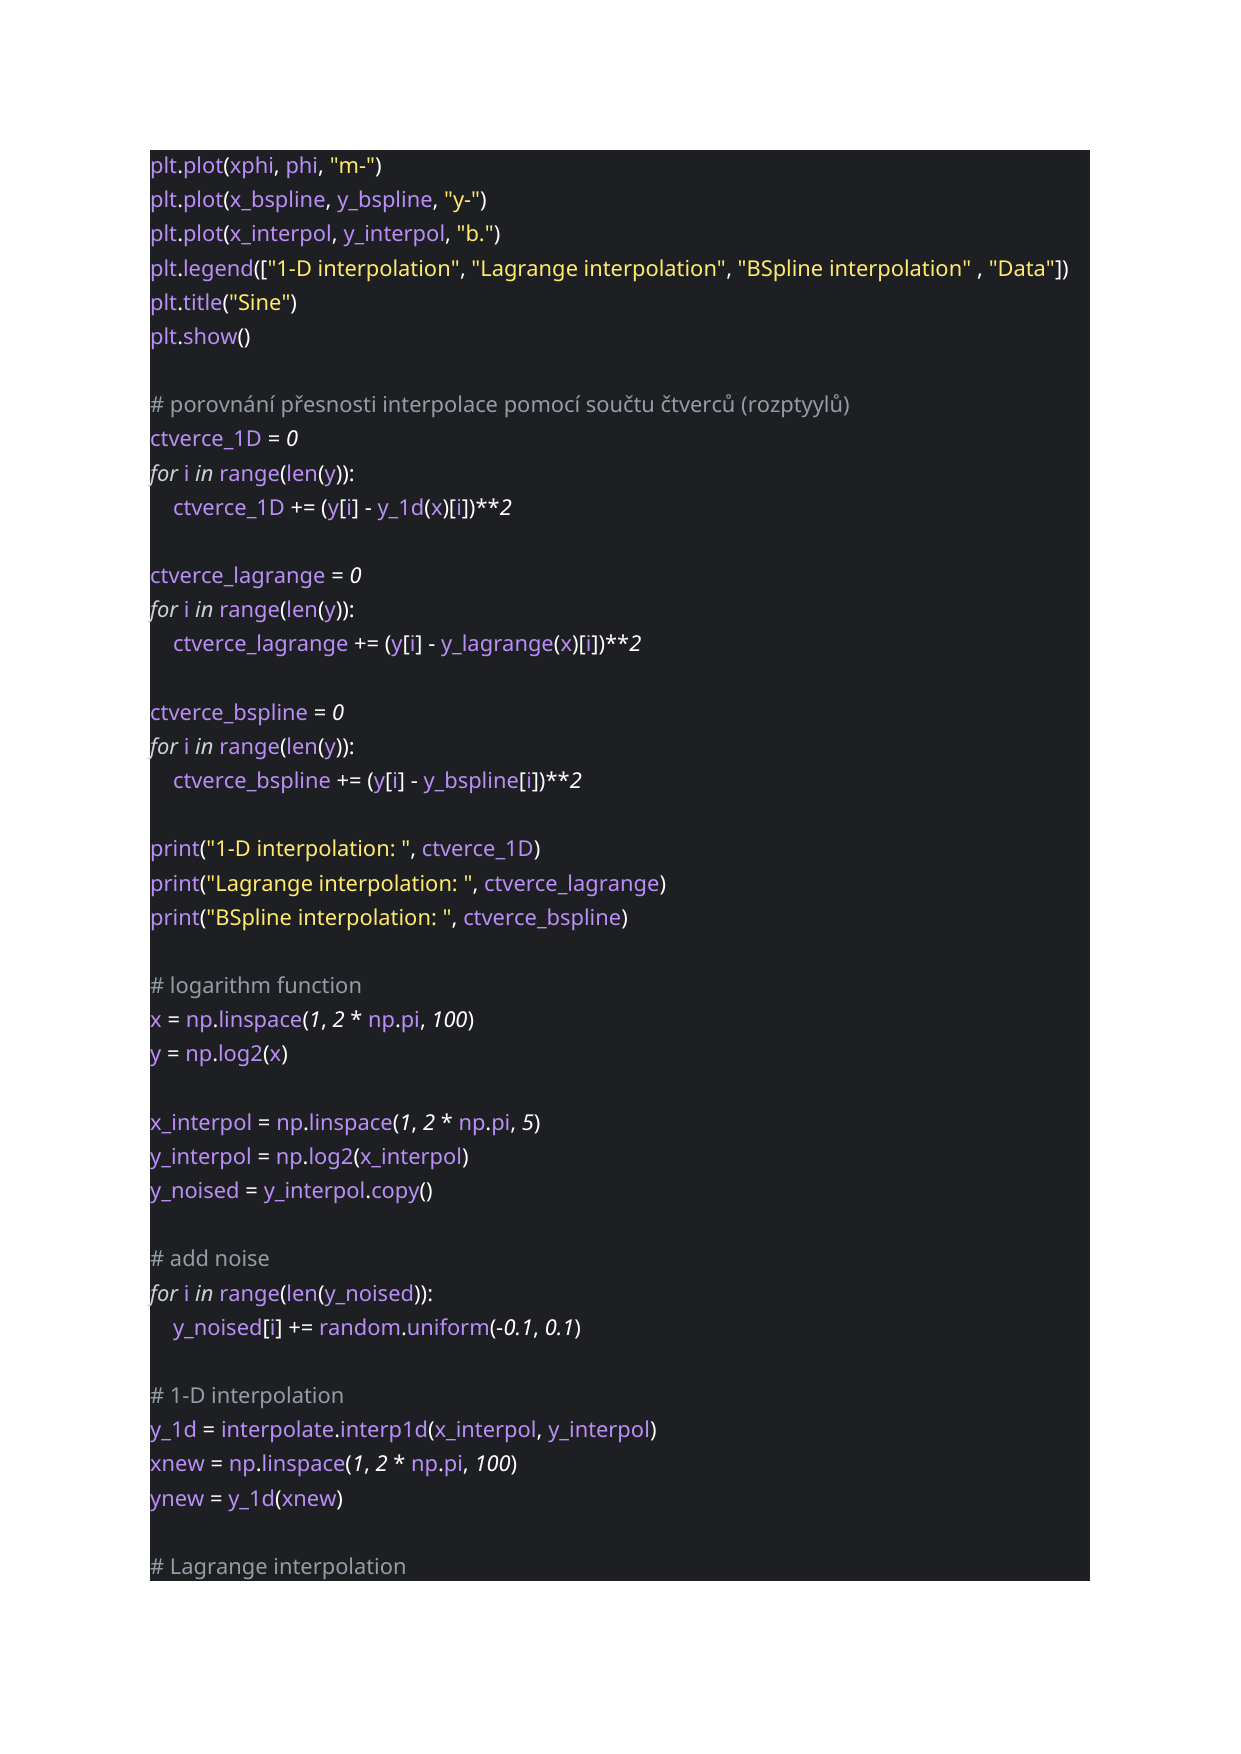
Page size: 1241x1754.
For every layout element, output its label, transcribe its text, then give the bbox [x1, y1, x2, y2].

text plt.plot(xphi, phi, "m-") plt.plot(x_bspline, y_bspline, "y-") plt.plot(x_interpol, y_interpol, "b.") plt.legend(["1-D interpolation", "Lagrange interpolation", "BSpline interpolation" , "Data"]) plt.title("Sine") plt.show() # porovnání přesnosti interpolace pomocí součtu čtverců (rozptyylů) ctverce_1D = 0 for i in range(len(y)): ctverce_1D += (y[i] - y_1d(x)[i])**2 ctverce_lagrange = 0 for i in range(len(y)): ctverce_lagrange += (y[i] - y_lagrange(x)[i])**2 ctverce_bspline = 0 for i in range(len(y)): ctverce_bspline += (y[i] - y_bspline[i])**2 print("1-D interpolation: ", ctverce_1D) print("Lagrange interpolation: ", ctverce_lagrange) print("BSpline interpolation: ", ctverce_bspline) # logarithm function x = np.linspace(1, 2 * np.pi, 100) y = np.log2(x) x_interpol = np.linspace(1, 2 * np.pi, 5) y_interpol = np.log2(x_interpol) y_noised = y_interpol.copy() # add noise for i in range(len(y_noised)): y_noised[i] += random.uniform(-0.1, 0.1) # 1-D interpolation y_1d = interpolate.interp1d(x_interpol, y_interpol) xnew = np.linspace(1, 2 * np.pi, 100) ynew = y_1d(xnew) # Lagrange interpolation [150, 150, 1090, 1581]
